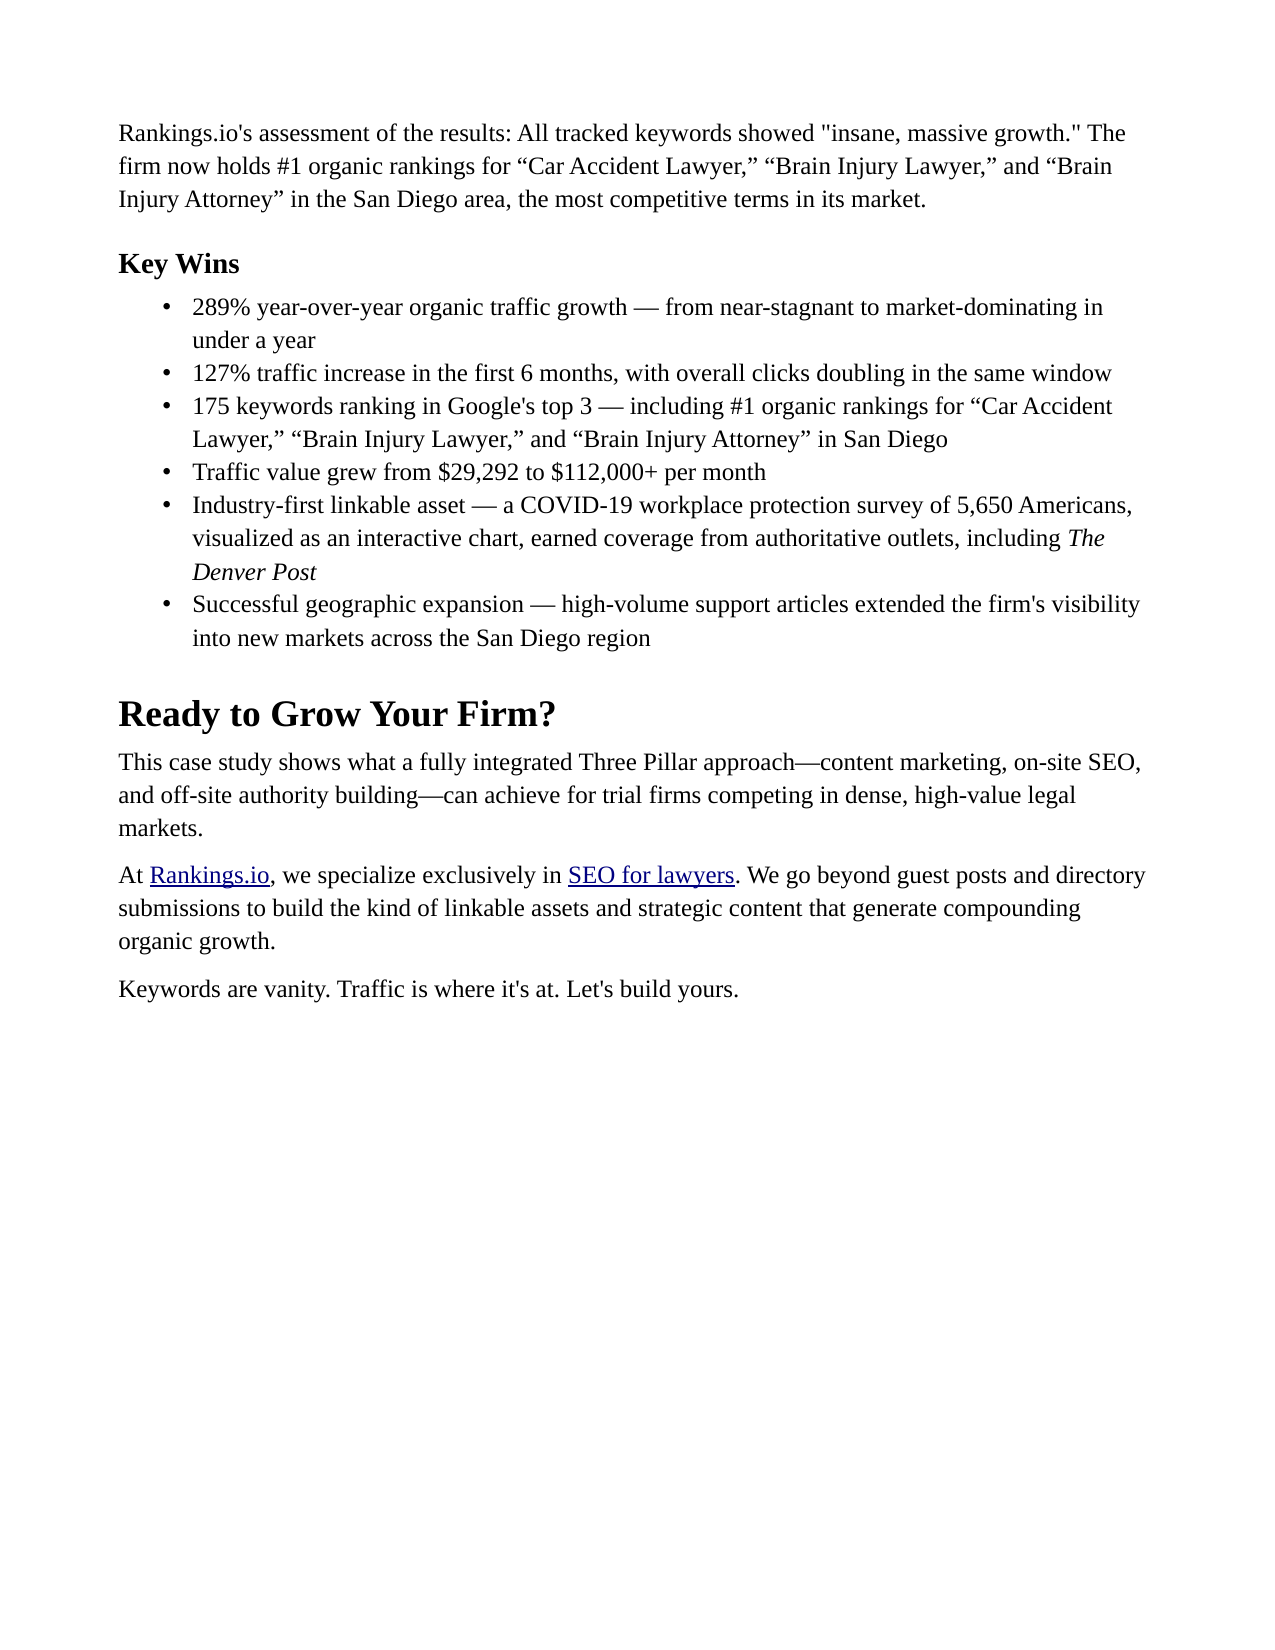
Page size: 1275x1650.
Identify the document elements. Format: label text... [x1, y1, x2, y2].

text Rankings.io's assessment of the results: All tracked keywords showed "insane, massive growth." The firm now holds #1 organic rankings for “Car Accident Lawyer,” “Brain Injury Lawyer,” and “Brain Injury Attorney” in the San Diego area, the most competitive terms in its market. [118, 118, 1157, 213]
subtitle Ready to Grow Your Firm? [118, 691, 1157, 734]
list 127% traffic increase in the first 6 months, with overall clicks doubling in the same window [162, 358, 1157, 387]
text This case study shows what a fully integrated Three Pillar approach—content marketing, on-site SEO, and off-site authority building—can achieve for trial firms competing in dense, high-value legal markets. [118, 747, 1157, 841]
subtitle Key Wins [118, 246, 1157, 280]
text Keywords are vanity. Traffic is where it's at. Let's build yours. [118, 974, 1157, 1003]
list Successful geographic expansion — high-volume support articles extended the firm's visibility into new markets across the San Diego region [162, 589, 1157, 651]
text At Rankings.io, we specialize exclusively in SEO for lawyers. We go beyond guest posts and directory submissions to build the kind of linkable assets and strategic content that generate compounding organic growth. [118, 860, 1157, 955]
list 175 keywords ranking in Google's top 3 — including #1 organic rankings for “Car Accident Lawyer,” “Brain Injury Lawyer,” and “Brain Injury Attorney” in San Diego [162, 391, 1157, 453]
list Traffic value grew from $29,292 to $112,000+ per month [162, 457, 1157, 486]
list 289% year-over-year organic traffic growth — from near-stagnant to market-dominating in under a year [162, 292, 1157, 354]
list Industry-first linkable asset — a COVID-19 workplace protection survey of 5,650 Americans, visualized as an interactive chart, earned coverage from authoritative outlets, including The Denver Post [162, 491, 1157, 585]
